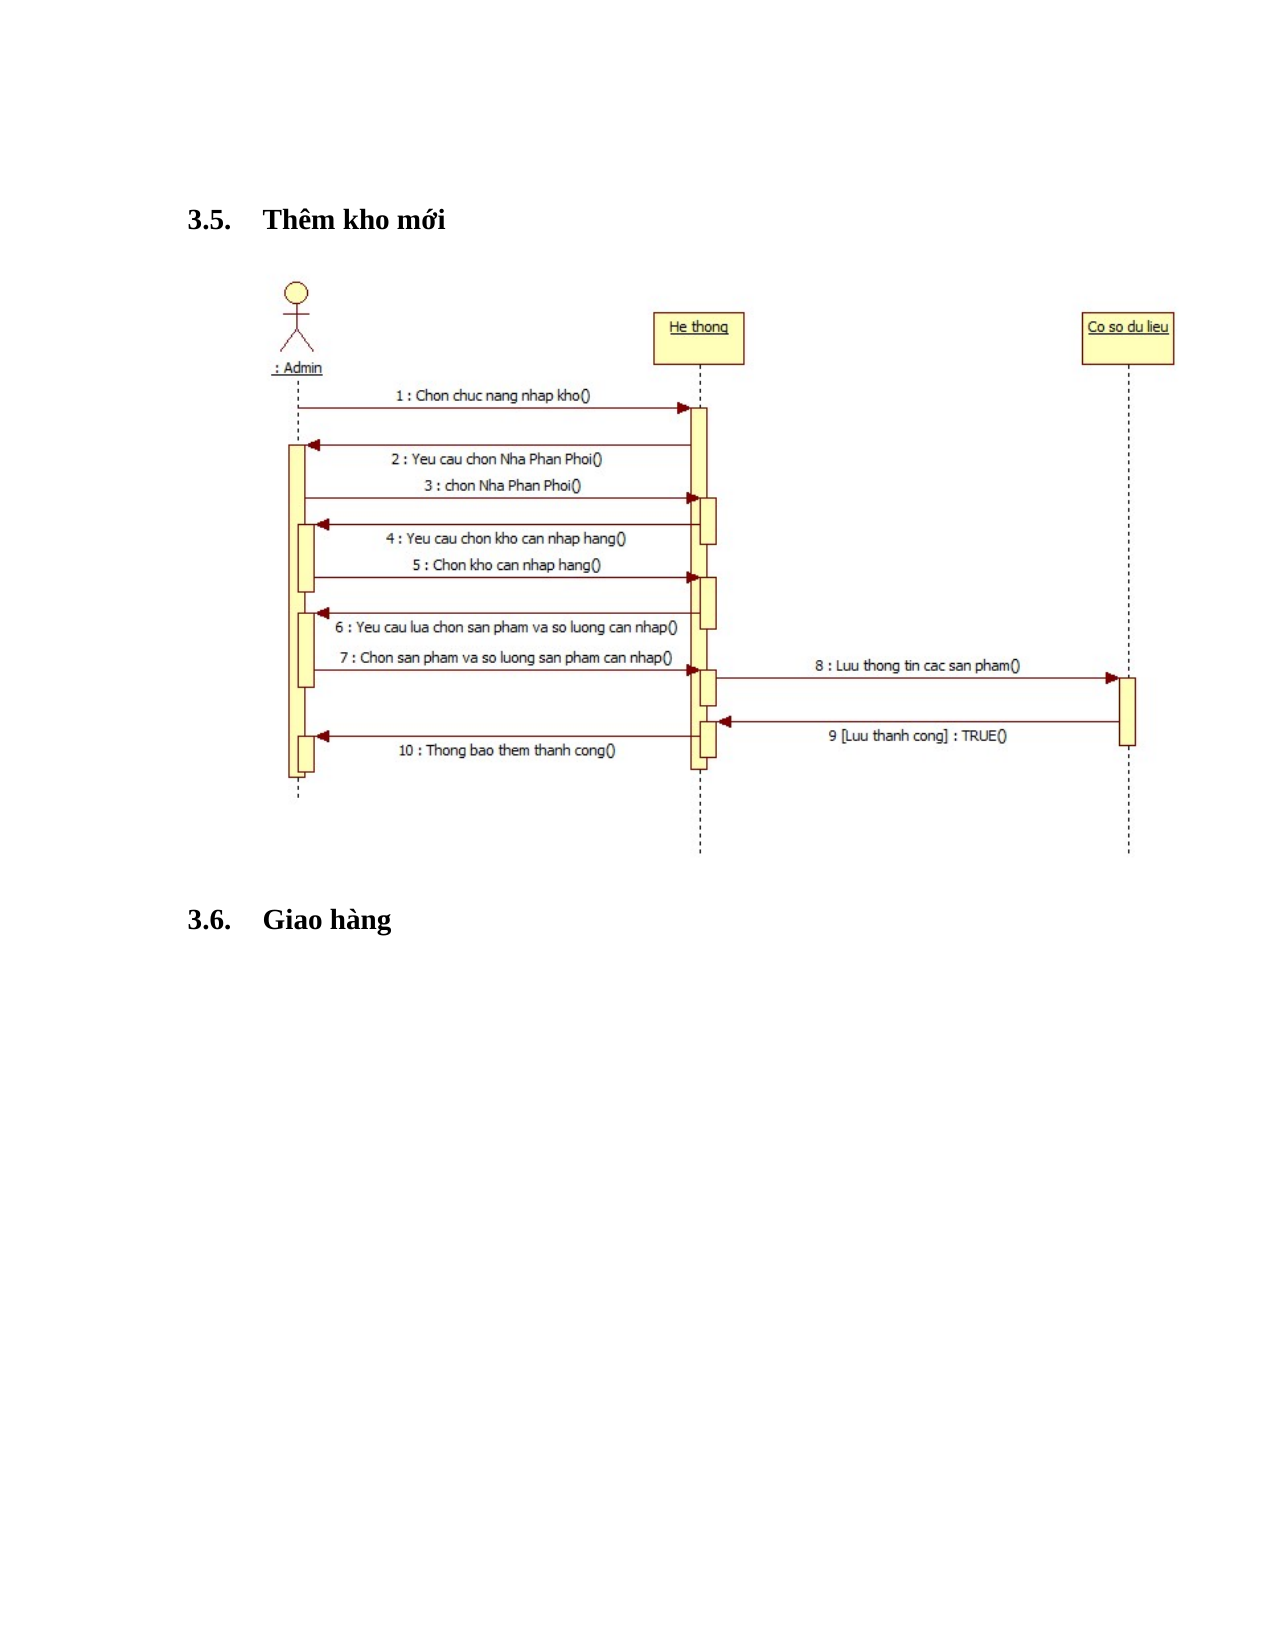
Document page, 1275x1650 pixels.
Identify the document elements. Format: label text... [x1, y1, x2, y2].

list Thêm kho mới [187, 202, 1125, 236]
list Giao hàng [187, 902, 1125, 936]
